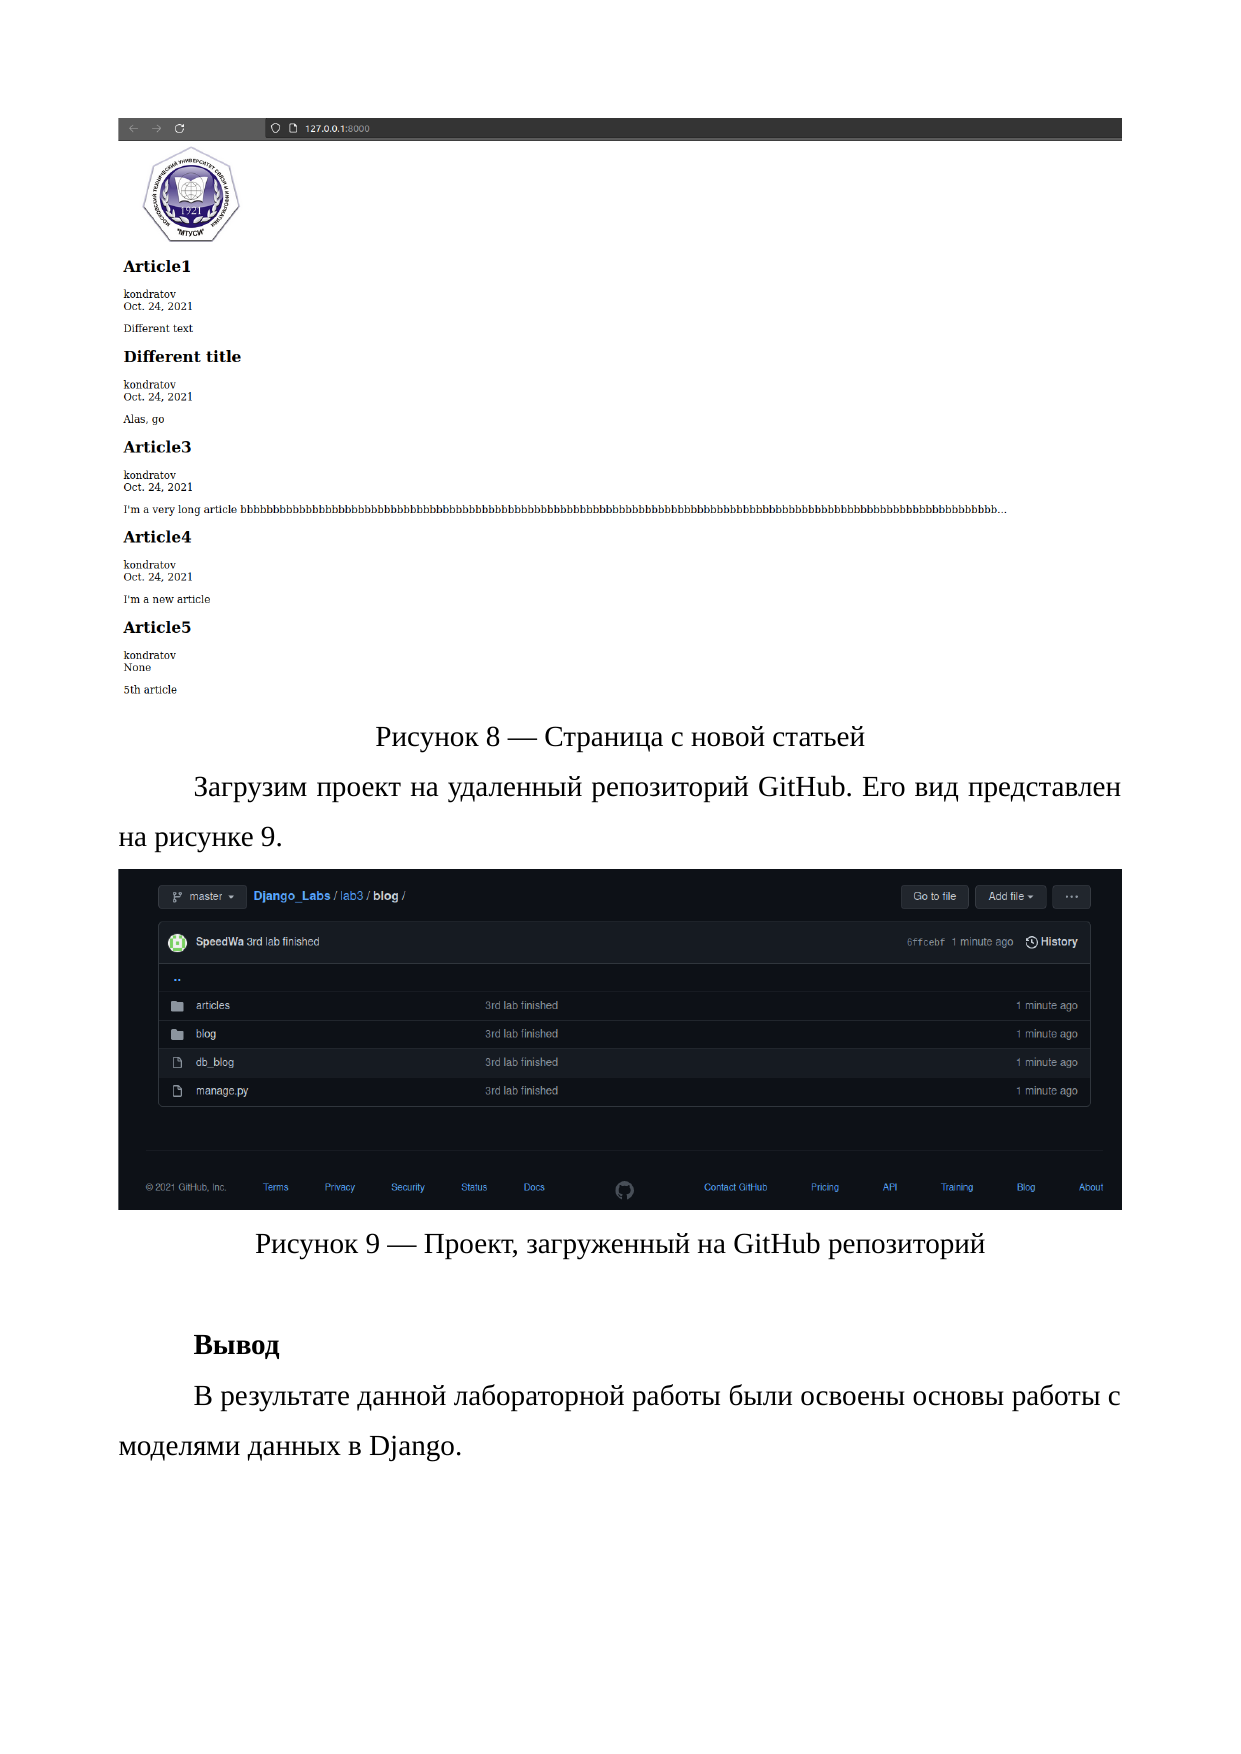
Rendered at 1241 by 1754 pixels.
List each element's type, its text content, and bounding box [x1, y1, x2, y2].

picture [118, 118, 1122, 702]
text Рисунок 9 — Проект, загруженный на GitHub репозиторий [118, 1210, 1122, 1260]
text Загрузим проект на удаленный репозиторий GitHub. Его вид представлен на рисунке 9. [118, 769, 1122, 853]
text Рисунок 8 — Страница с новой статьей [118, 702, 1122, 752]
text Вывод [118, 1327, 1122, 1361]
text В результате данной лабораторной работы были освоены основы работы с моделями данных в Django. [118, 1378, 1122, 1461]
picture [118, 869, 1122, 1210]
